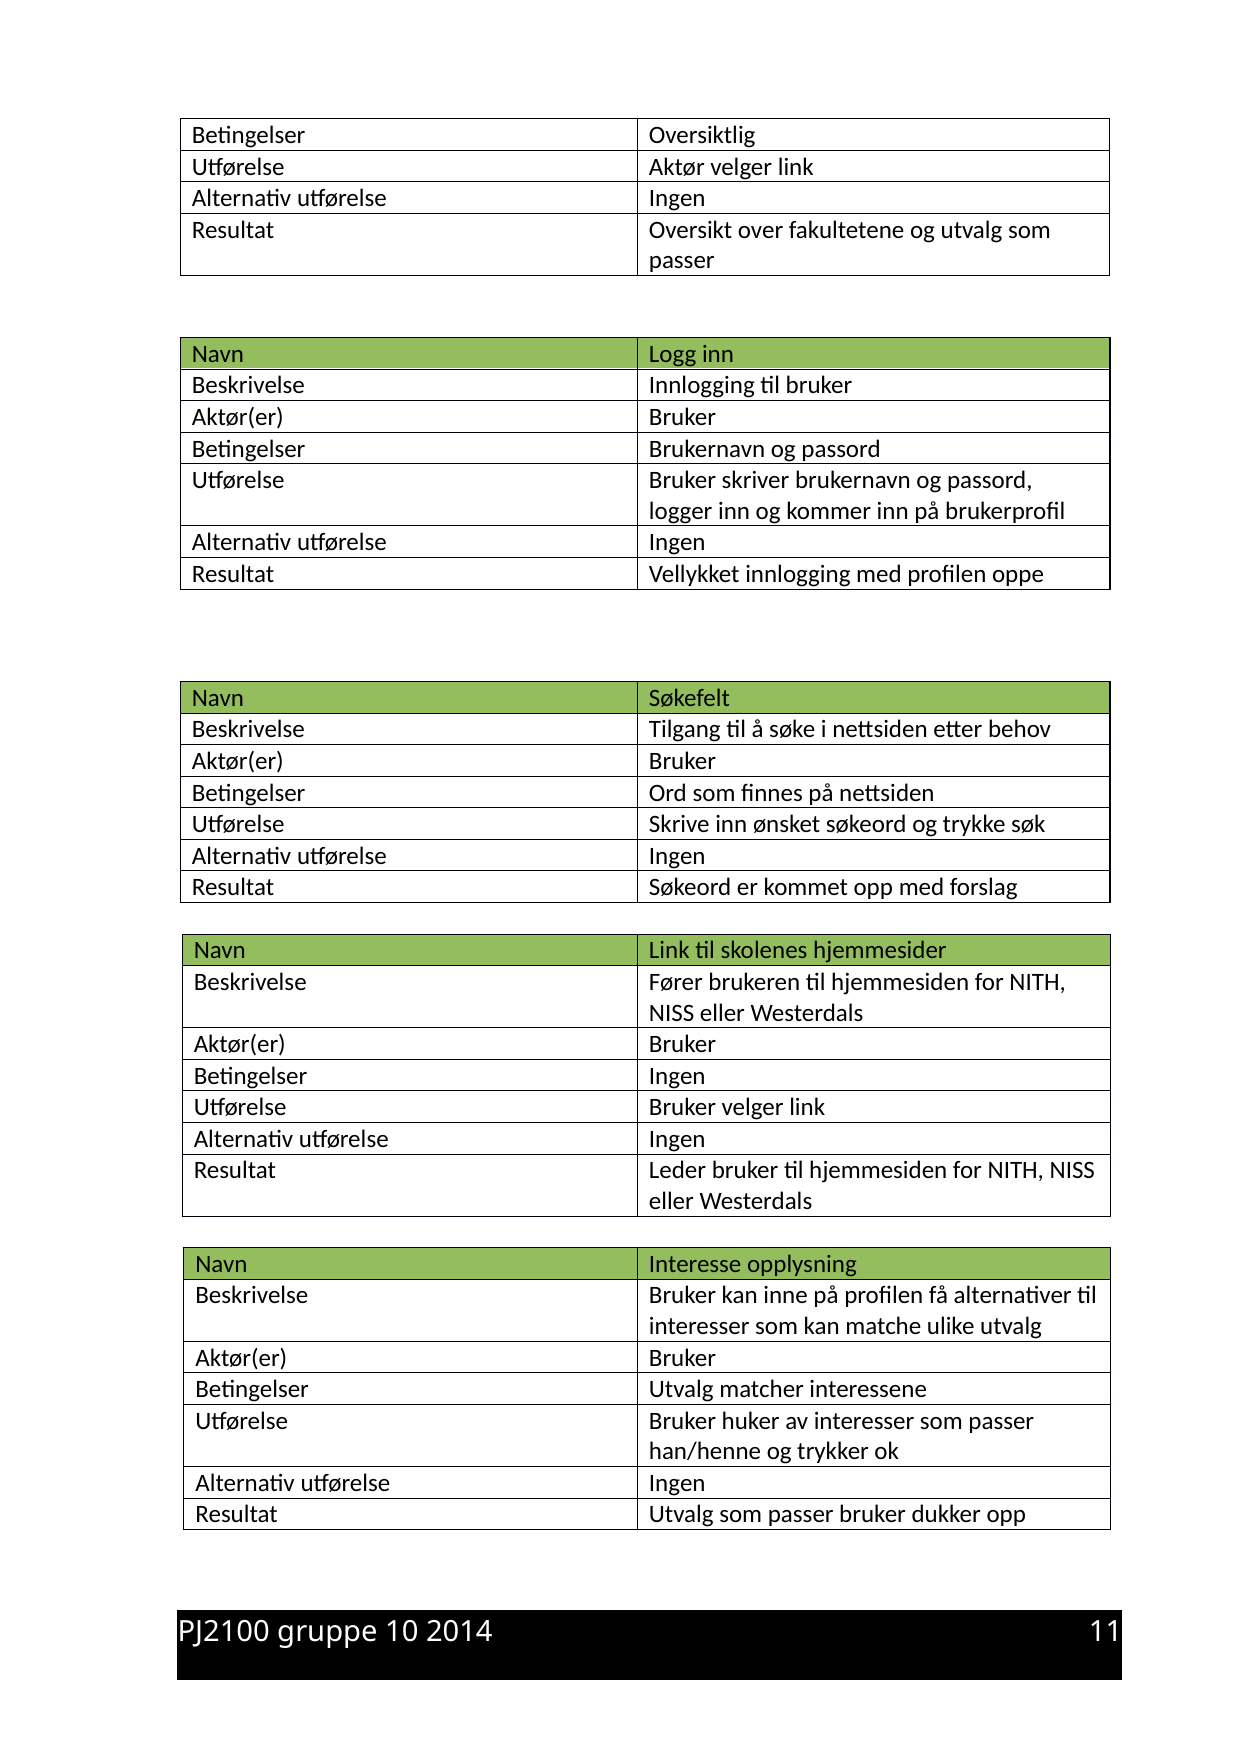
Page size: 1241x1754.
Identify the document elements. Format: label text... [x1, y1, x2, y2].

table_header Logg inn [638, 338, 1109, 368]
table_header Navn [181, 682, 637, 713]
table_cell Bruker [638, 745, 1109, 776]
table_cell Beskrivelse [181, 370, 637, 400]
table_cell Aktør velger link [638, 151, 1109, 181]
table_cell Beskrivelse [183, 966, 637, 1027]
table_cell Aktør(er) [183, 1028, 637, 1059]
table_cell Ingen [638, 1123, 1110, 1153]
table_cell Beskrivelse [184, 1280, 637, 1341]
table_cell Betingelser [181, 119, 637, 150]
table_cell Innlogging til bruker [638, 370, 1109, 400]
table_cell Utførelse [181, 808, 637, 839]
table_cell Alternativ utførelse [181, 840, 637, 870]
table_cell Ingen [638, 1467, 1110, 1497]
table_cell Ingen [638, 1060, 1110, 1090]
table_cell Betingelser [181, 433, 637, 463]
table_cell Bruker huker av interesser som passer han/henne og trykker ok [638, 1405, 1110, 1466]
table_cell Skrive inn ønsket søkeord og trykke søk [638, 808, 1109, 839]
table_cell Oversiktlig [638, 119, 1109, 150]
table_cell Bruker skriver brukernavn og passord, logger inn og kommer inn på brukerprofil [638, 464, 1109, 525]
table_header Navn [184, 1248, 637, 1279]
table_cell Oversikt over fakultetene og utvalg som passer [638, 214, 1109, 275]
table_cell Alternativ utførelse [181, 182, 637, 213]
table_cell Ingen [638, 526, 1109, 557]
table_cell Resultat [184, 1499, 637, 1529]
table_cell Bruker [638, 1342, 1110, 1372]
table_cell Utførelse [181, 151, 637, 181]
table_cell Fører brukeren til hjemmesiden for NITH, NISS eller Westerdals [638, 966, 1110, 1027]
table_cell Ingen [638, 182, 1109, 213]
table_cell Aktør(er) [184, 1342, 637, 1372]
table_cell Beskrivelse [181, 714, 637, 744]
table_cell Leder bruker til hjemmesiden for NITH, NISS eller Westerdals [638, 1155, 1110, 1216]
table_cell Resultat [181, 871, 637, 902]
table_cell Resultat [181, 214, 637, 275]
table_cell Søkeord er kommet opp med forslag [638, 871, 1109, 902]
table_cell Utvalg som passer bruker dukker opp [638, 1499, 1110, 1529]
table_cell Betingelser [184, 1373, 637, 1404]
table_header Link til skolenes hjemmesider [638, 935, 1110, 965]
table_cell Utvalg matcher interessene [638, 1373, 1110, 1404]
table_header Navn [183, 935, 637, 965]
table_cell Alternativ utførelse [184, 1467, 637, 1497]
table_header Søkefelt [638, 682, 1109, 713]
table_cell Resultat [183, 1155, 637, 1216]
table_cell Aktør(er) [181, 745, 637, 776]
table_cell Utførelse [183, 1091, 637, 1122]
table_header Navn [181, 338, 637, 368]
table_cell Ingen [638, 840, 1109, 870]
table_cell Betingelser [181, 777, 637, 807]
table_cell Resultat [181, 558, 637, 588]
table_cell Alternativ utførelse [181, 526, 637, 557]
table_cell Bruker velger link [638, 1091, 1110, 1122]
table_cell Bruker kan inne på profilen få alternativer til interesser som kan matche ulike utvalg [638, 1280, 1110, 1341]
table_cell Utførelse [184, 1405, 637, 1466]
table_cell Vellykket innlogging med profilen oppe [638, 558, 1109, 588]
table_header Interesse opplysning [638, 1248, 1110, 1279]
table_cell Bruker [638, 1028, 1110, 1059]
table_cell Bruker [638, 401, 1109, 432]
table_cell Ord som finnes på nettsiden [638, 777, 1109, 807]
table_cell Tilgang til å søke i nettsiden etter behov [638, 714, 1109, 744]
table_cell Aktør(er) [181, 401, 637, 432]
table_cell Utførelse [181, 464, 637, 525]
table_cell Betingelser [183, 1060, 637, 1090]
table_cell Alternativ utførelse [183, 1123, 637, 1153]
table_cell Brukernavn og passord [638, 433, 1109, 463]
